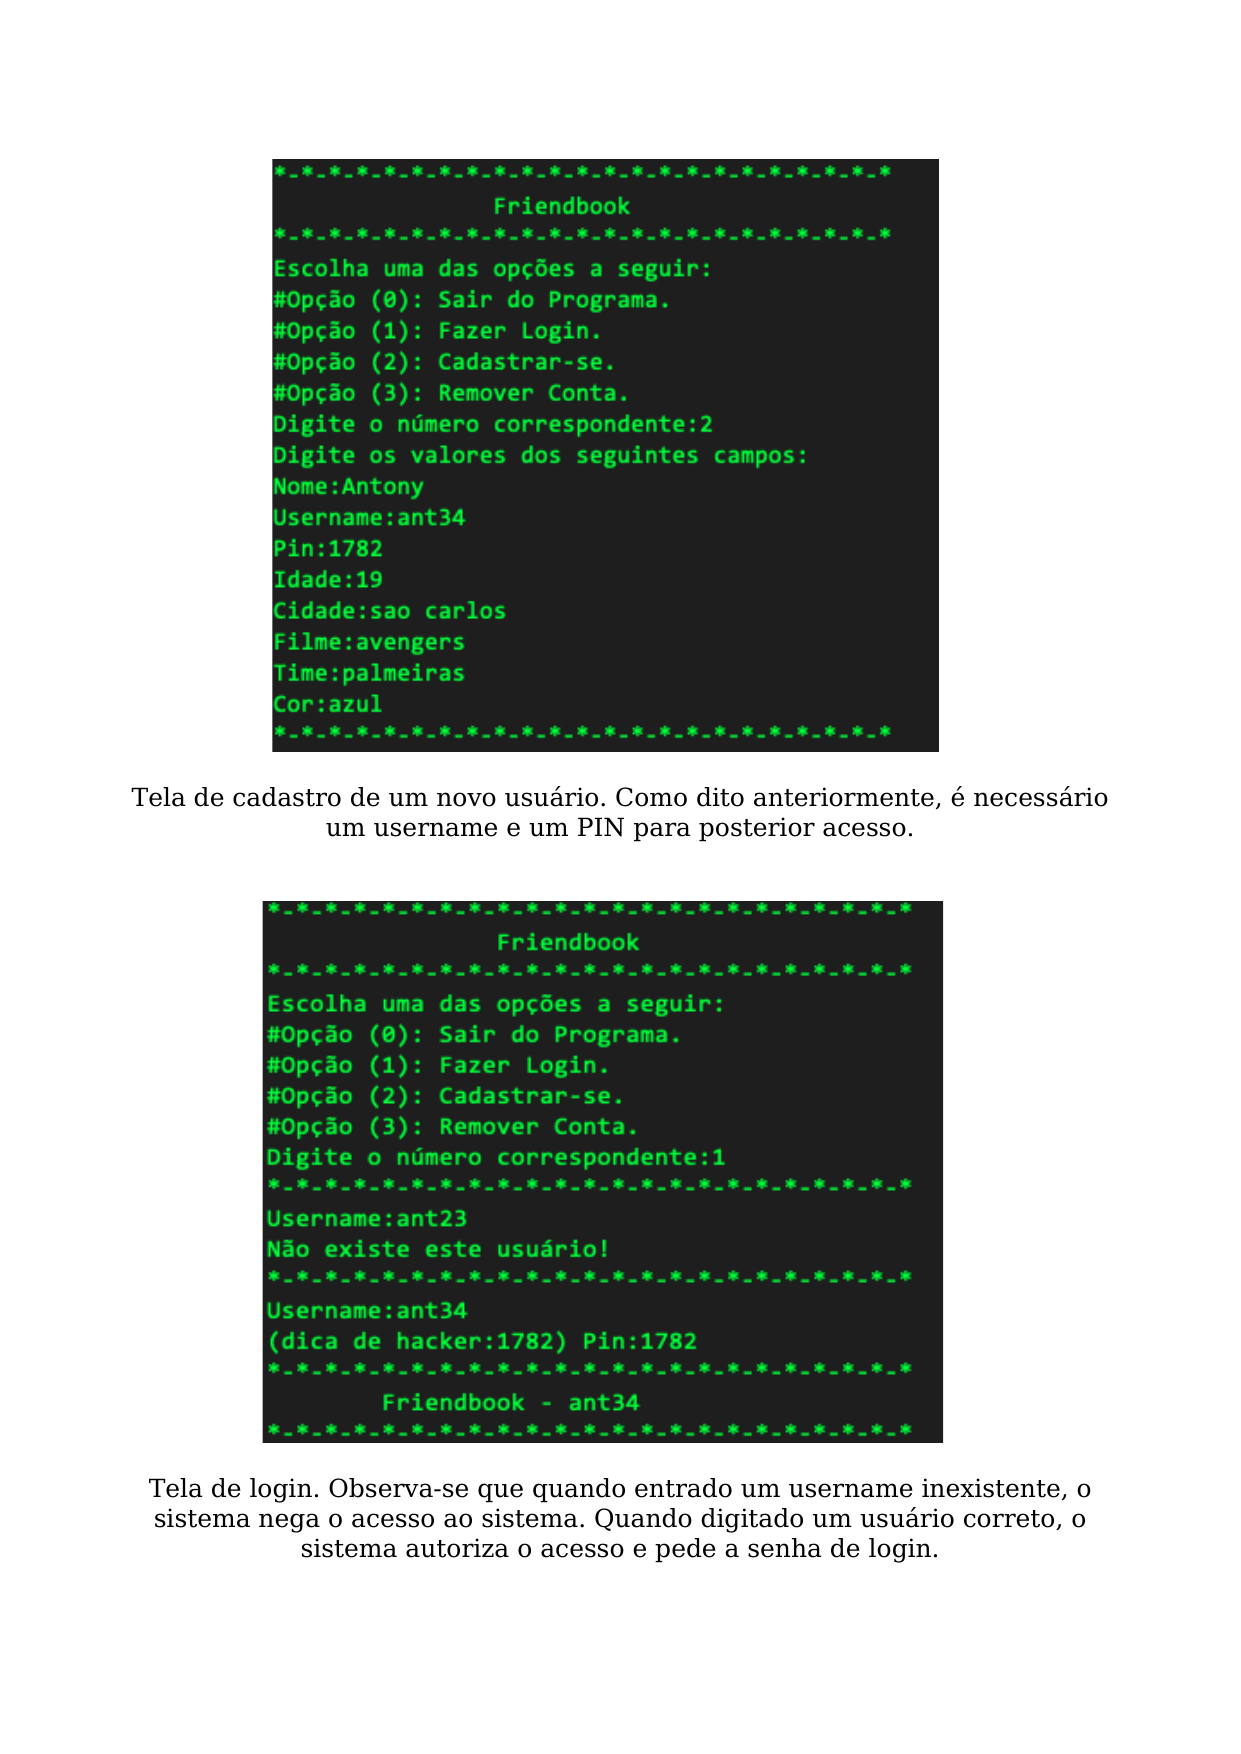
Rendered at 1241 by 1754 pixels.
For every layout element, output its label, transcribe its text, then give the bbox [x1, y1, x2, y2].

picture [262, 901, 944, 1443]
text Tela de cadastro de um novo usuário. Como dito anteriormente, é necessário um username e um PIN para posterior acesso. [118, 782, 1122, 842]
text Tela de login. Observa-se que quando entrado um username inexistente, o sistema nega o acesso ao sistema. Quando digitado um usuário correto, o sistema autoriza o acesso e pede a senha de login. [118, 1473, 1122, 1563]
picture [272, 159, 939, 752]
